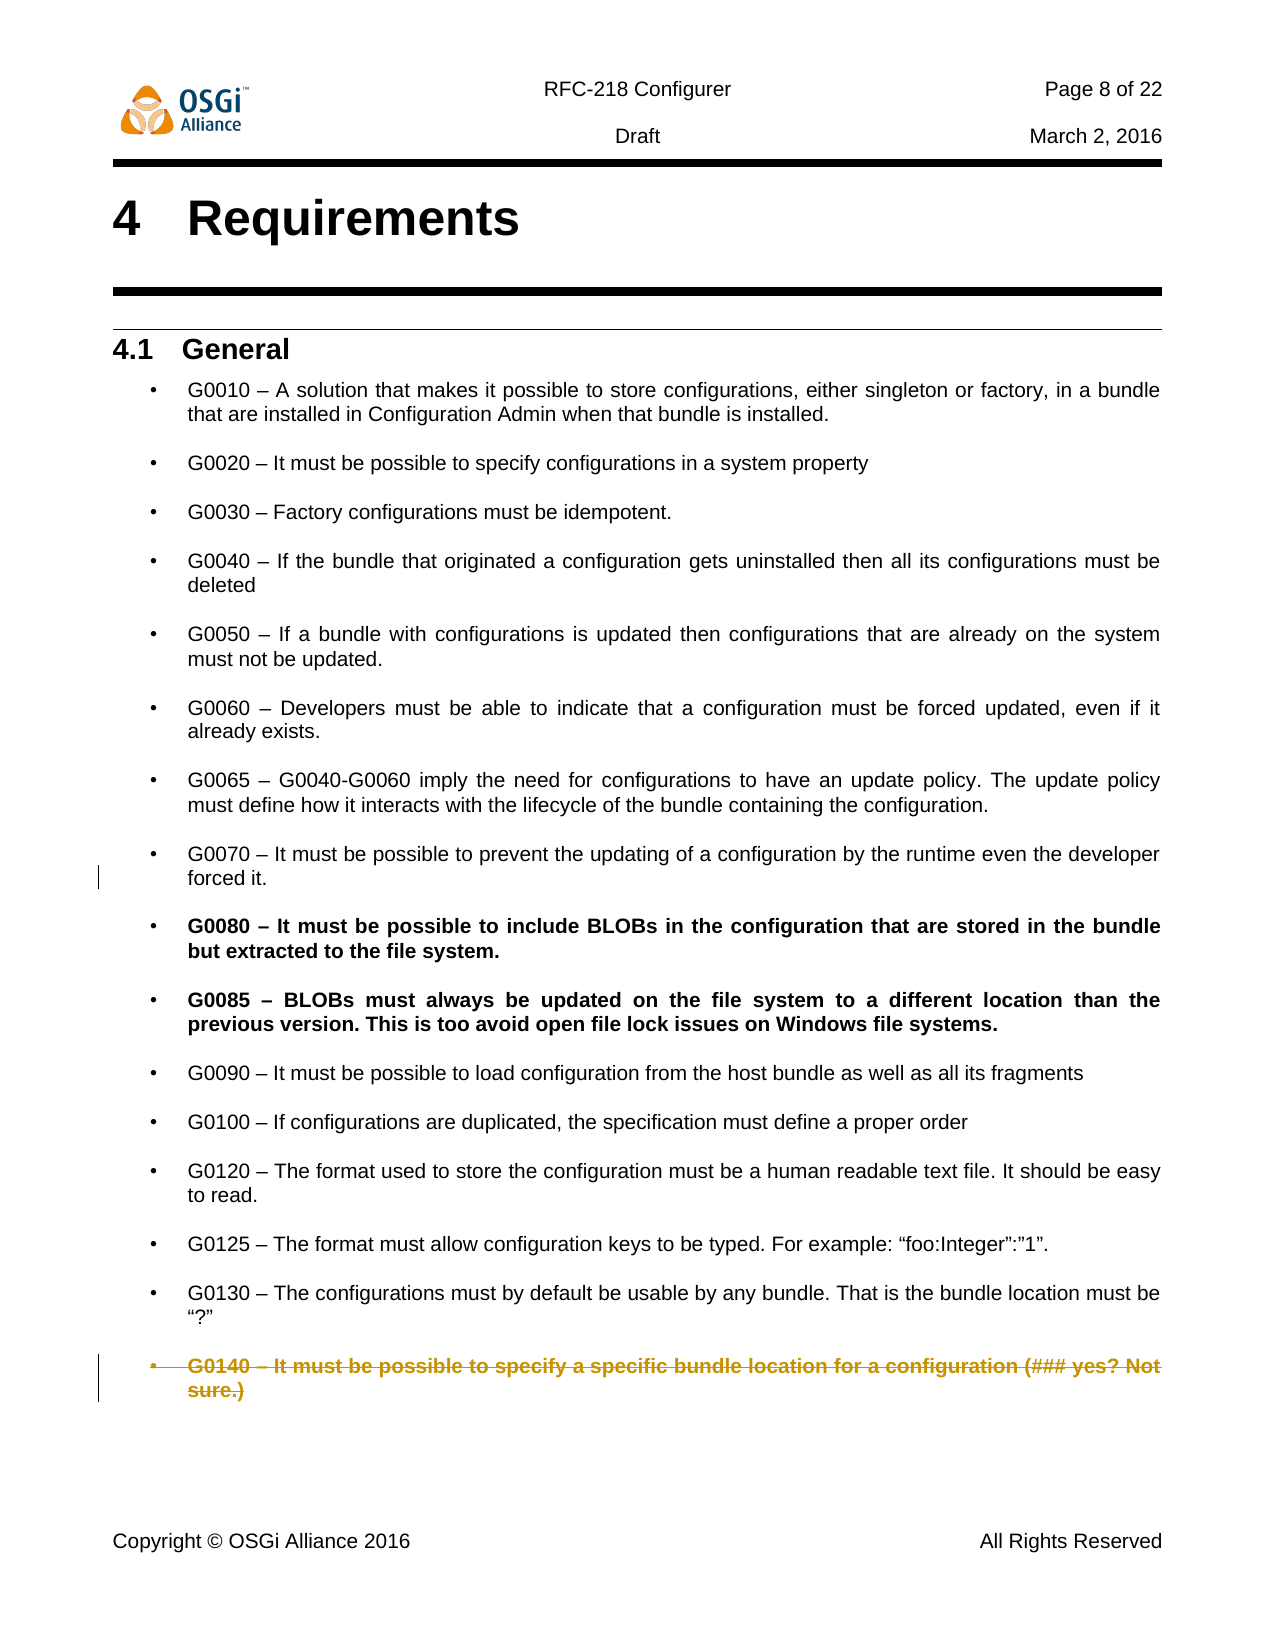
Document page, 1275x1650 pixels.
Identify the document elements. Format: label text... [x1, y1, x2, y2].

list G0125 – The format must allow configuration keys to be typed. For example: “foo:Integer”:”1”. [150, 1232, 1162, 1256]
list G0090 – It must be possible to load configuration from the host bundle as well as all its fragments [150, 1060, 1162, 1084]
list G0020 – It must be possible to specify configurations in a system property [150, 451, 1162, 475]
list G0040 – If the bundle that originated a configuration gets uninstalled then all its configurations must be deleted [150, 549, 1162, 597]
list G0150 – It must be possible to coordinate the settings of configurations, but use of the OSGi Coordinator service must be optional. [150, 1368, 1162, 1402]
list G0100 – If configurations are duplicated, the specification must define a proper order [150, 1109, 1162, 1133]
list G0150 – It must be possible to coordinate the settings of configurations, but use of the OSGi Coordinator service must be optional. [150, 1354, 1162, 1367]
list G0080 – It must be possible to include BLOBs in the configuration that are stored in the bundle but extracted to the file system. [150, 914, 1162, 962]
list G0050 – If a bundle with configurations is updated then configurations that are already on the system must not be updated. [150, 622, 1162, 670]
picture [113, 78, 257, 142]
list G0120 – The format used to store the configuration must be a human readable text file. It should be easy to read. [150, 1158, 1162, 1207]
list G0065 – G0040-G0060 imply the need for configurations to have an update policy. The update policy must define how it interacts with the lifecycle of the bundle containing the configuration. [150, 768, 1162, 816]
list G0060 – Developers must be able to indicate that a configuration must be forced updated, even if it already exists. [150, 695, 1162, 743]
list G0030 – Factory configurations must be idempotent. [150, 500, 1162, 524]
list G0085 – BLOBs must always be updated on the file system to a different location than the previous version. This is too avoid open file lock issues on Windows file systems. [150, 987, 1162, 1035]
list G0070 – It must be possible to prevent the updating of a configuration by the runtime even the developer forced it. [150, 841, 1162, 889]
subtitle General [112, 330, 1162, 366]
subtitle Requirements [112, 160, 1162, 296]
list G0010 – A solution that makes it possible to store configurations, either singleton or factory, in a bundle that are installed in Configuration Admin when that bundle is installed. [150, 378, 1162, 426]
list G0130 – The configurations must by default be usable by any bundle. That is the bundle location must be “?” [150, 1281, 1162, 1329]
